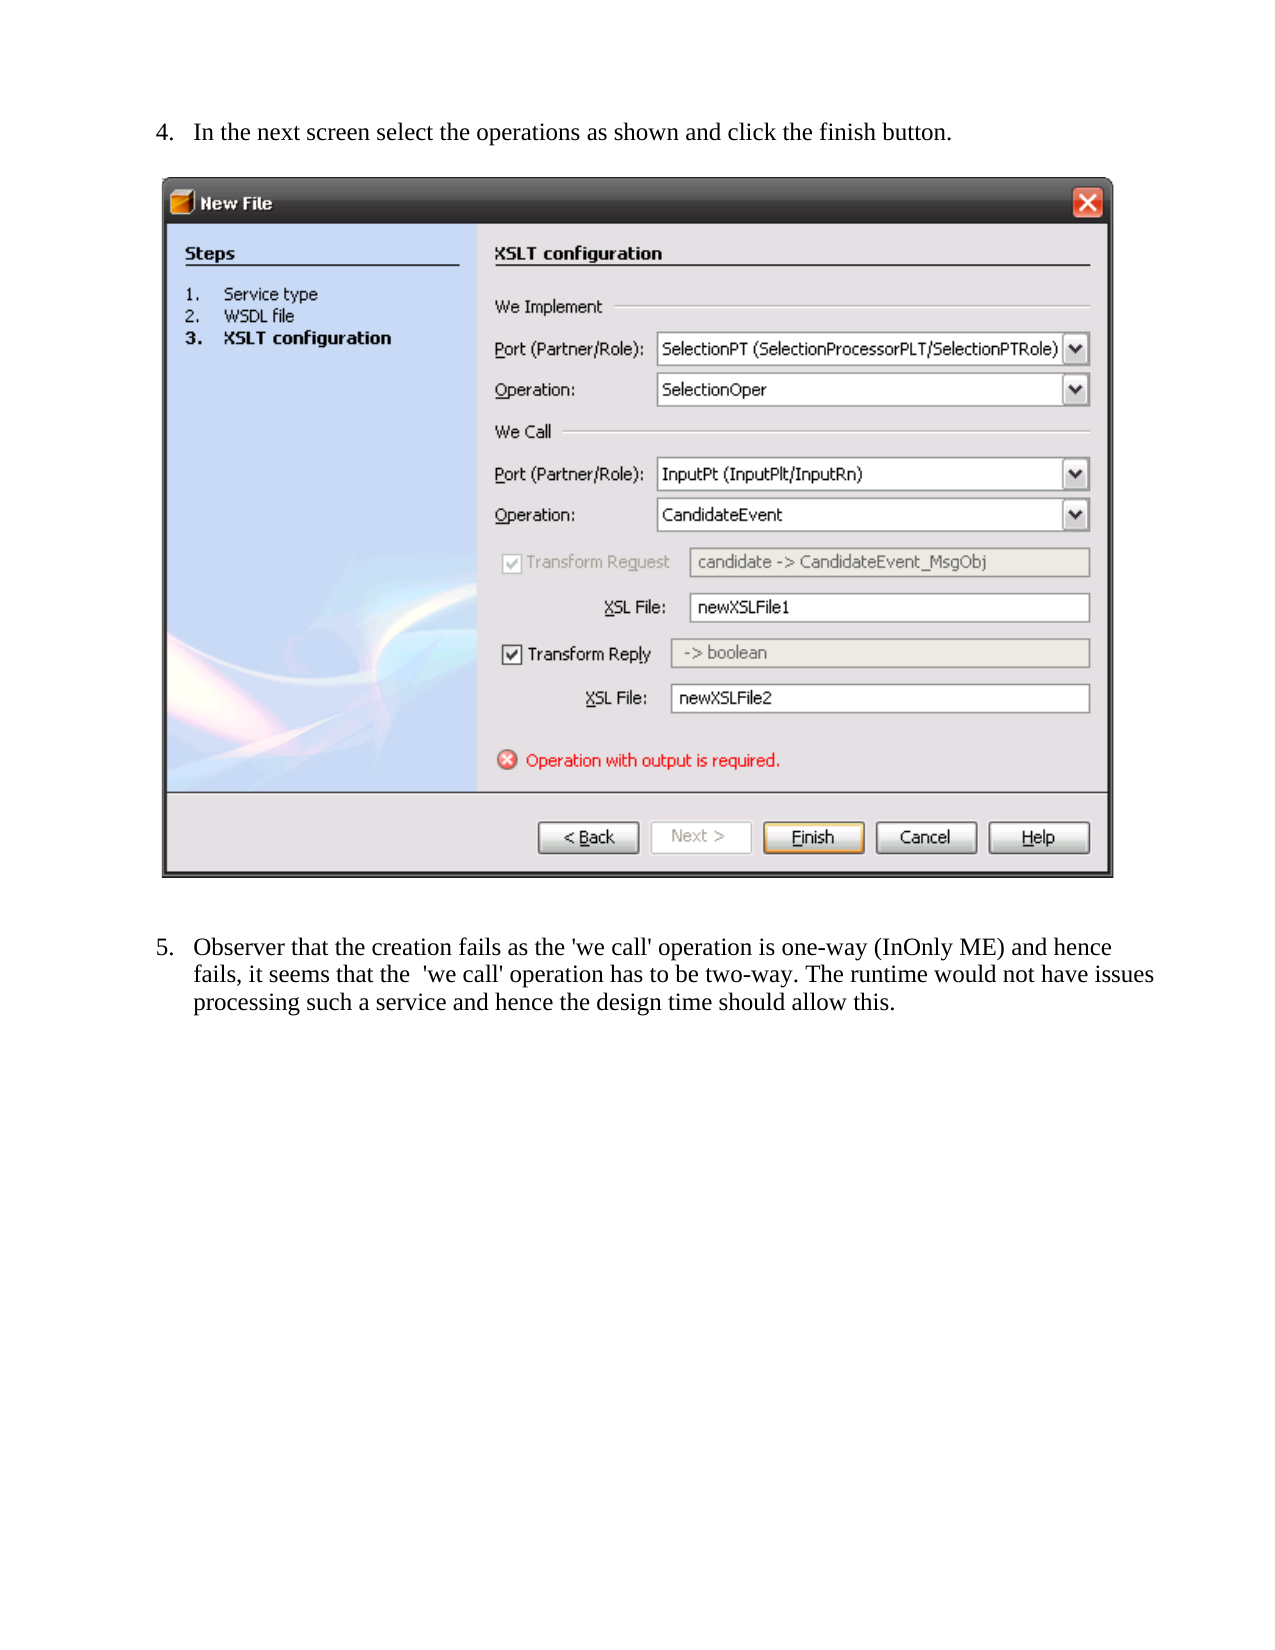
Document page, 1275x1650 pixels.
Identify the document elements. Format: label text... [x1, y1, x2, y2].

list Observer that the creation fails as the 'we call' operation is one-way (InOnly ME) and hence fails, it seems that the 'we call' operation has to be two-way. The runtime would not have issues processing such a service and hence the design time should allow this. [156, 933, 1157, 1016]
list In the next screen select the operations as shown and click the finish button. [156, 118, 1157, 933]
picture [161, 177, 1114, 878]
